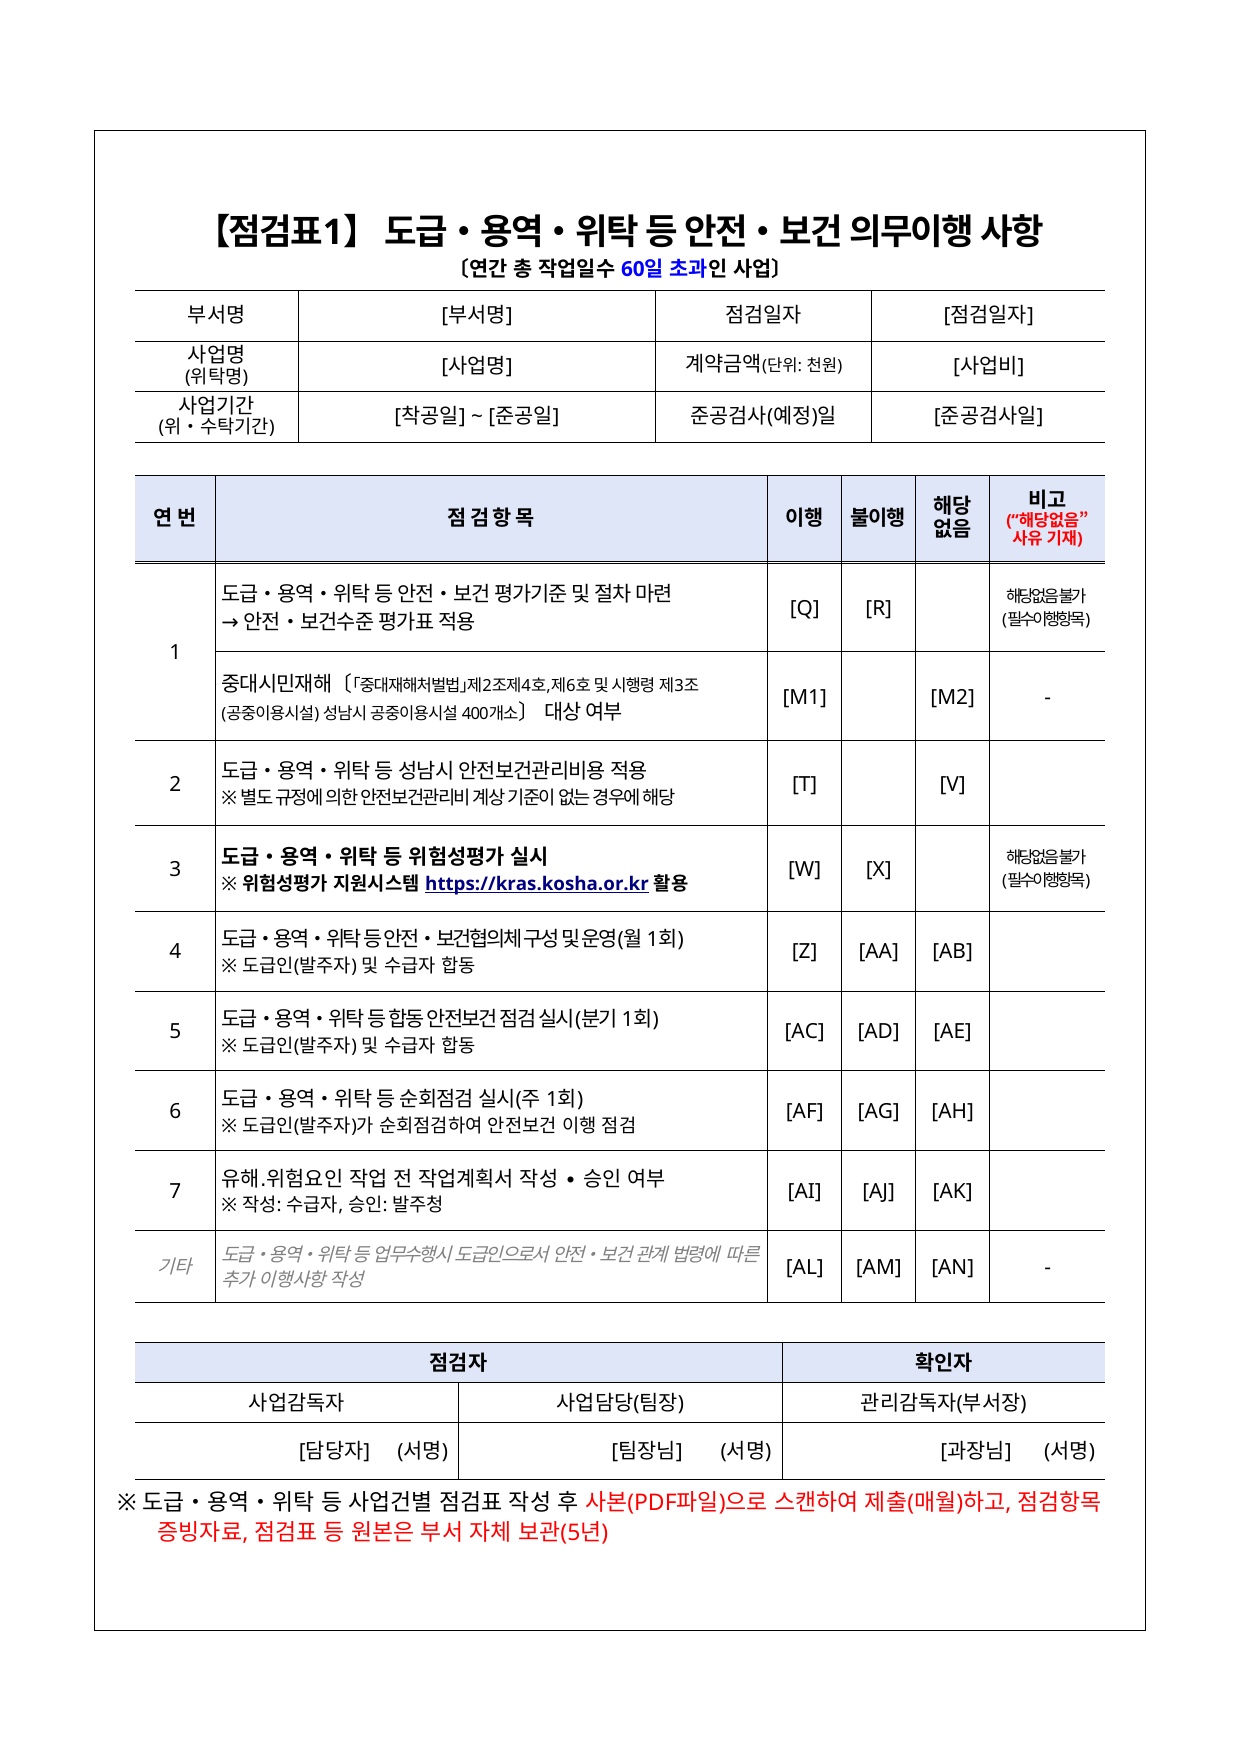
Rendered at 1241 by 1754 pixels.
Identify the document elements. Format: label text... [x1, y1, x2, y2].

table_cell [AN] [916, 1231, 989, 1302]
table_cell [AJ] [842, 1151, 915, 1230]
table_cell [AG] [842, 1071, 915, 1150]
table_cell [990, 1071, 1105, 1150]
table_cell [990, 992, 1105, 1070]
table_cell [사업비] [872, 342, 1105, 391]
table_cell [X] [842, 826, 915, 911]
table_cell 사업담당(팀장) [459, 1383, 782, 1421]
table_cell 도급‧용역‧위탁 등 안전‧보건협의체 구성 및 운영(월 1회) ※ 도급인(발주자) 및 수급자 합동 [216, 912, 767, 991]
table_cell [916, 826, 989, 911]
table_header 불이행 [842, 476, 915, 561]
table_cell [M1] [768, 652, 841, 740]
table_cell [Z] [768, 912, 841, 991]
table_cell 도급‧용역‧위탁 등 위험성평가 실시 ※ 위험성평가 지원시스템 https://kras.kosha.or.kr 활용 [216, 826, 767, 911]
table_header 연 번 [135, 476, 215, 561]
table_header 비고 (“해당없음” 사유 기재) [990, 476, 1105, 561]
table_header 점검자 [135, 1343, 782, 1382]
table_cell 도급‧용역‧위탁 등 안전‧보건 평가기준 및 절차 마련 → 안전‧보건수준 평가표 적용 [216, 564, 767, 651]
table_cell [Q] [768, 564, 841, 651]
table_cell [R] [842, 564, 915, 651]
table_cell [AL] [768, 1231, 841, 1302]
table_cell [T] [768, 741, 841, 825]
table_cell [842, 652, 915, 740]
table_cell [AI] [768, 1151, 841, 1230]
table_cell [착공일] ~ [준공일] [299, 392, 655, 441]
table_cell [AB] [916, 912, 989, 991]
table_cell 사업기간 (위‧수탁기간) [135, 392, 298, 441]
table_cell [990, 1151, 1105, 1230]
table_cell 도급‧용역‧위탁 등 업무수행시 도급인으로서 안전‧보건 관계 법령에 따른 추가 이행사항 작성 [216, 1231, 767, 1302]
table_cell 중대시민재해〔｢중대재해처벌법｣제2조제4호,제6호 및 시행령 제3조 (공중이용시설) 성남시 공중이용시설 400개소〕 대상 여부 [216, 652, 767, 740]
table_cell [M2] [916, 652, 989, 740]
table_cell 도급‧용역‧위탁 등 합동 안전보건 점검 실시(분기 1회) ※ 도급인(발주자) 및 수급자 합동 [216, 992, 767, 1070]
table_cell - [990, 1231, 1105, 1302]
table_cell 해당없음 불가 (필수이행항목) [990, 826, 1105, 911]
table_cell [W] [768, 826, 841, 911]
table_cell 2 [135, 741, 215, 825]
table_cell 1 [135, 564, 215, 740]
table_cell [AH] [916, 1071, 989, 1150]
table_cell [V] [916, 741, 989, 825]
table_cell - [990, 652, 1105, 740]
table_header 점검일자 [656, 291, 871, 341]
table_cell 6 [135, 1071, 215, 1150]
table_cell [사업명] [299, 342, 655, 391]
table_header 해당 없음 [916, 476, 989, 561]
table_cell 준공검사(예정)일 [656, 392, 871, 441]
table_cell 5 [135, 992, 215, 1070]
table_header 부서명 [135, 291, 298, 341]
table_cell [AK] [916, 1151, 989, 1230]
table_header 【점검표1】 도급‧용역‧위탁 등 안전‧보건 의무이행 사항 〔연간 총 작업일수 60일 초과인 사업〕 ※ 도급‧용역‧위탁 등 사업건별 점검표 작성 후 사본(PDF파일)으로 스캔하여 제출(매월)하고, 점검항목 증빙자료, 점검표 등 원본은 부서 자체 보관(5년) [95, 131, 1145, 1630]
table_cell [AM] [842, 1231, 915, 1302]
table_cell 사업명 (위탁명) [135, 342, 298, 391]
table_cell 도급‧용역‧위탁 등 성남시 안전보건관리비용 적용 ※ 별도 규정에 의한 안전보건관리비 계상 기준이 없는 경우에 해당 [216, 741, 767, 825]
table_cell [준공검사일] [872, 392, 1105, 441]
table_cell [팀장님] (서명) [459, 1423, 782, 1479]
table_cell 기타 [135, 1231, 215, 1302]
table_cell [과장님] (서명) [783, 1423, 1105, 1479]
table_cell 4 [135, 912, 215, 991]
table_cell 관리감독자(부서장) [783, 1383, 1105, 1421]
table_header 점 검 항 목 [216, 476, 767, 561]
table_cell 사업감독자 [135, 1383, 458, 1421]
table_header 이행 [768, 476, 841, 561]
table_header [부서명] [299, 291, 655, 341]
table_cell [담당자] (서명) [135, 1423, 458, 1479]
table_cell [842, 741, 915, 825]
table_header [점검일자] [872, 291, 1105, 341]
table_cell [AF] [768, 1071, 841, 1150]
table_cell 해당없음 불가 (필수이행항목) [990, 564, 1105, 651]
table_header 확인자 [783, 1343, 1105, 1382]
table_cell 3 [135, 826, 215, 911]
table_cell [AA] [842, 912, 915, 991]
table_cell [AD] [842, 992, 915, 1070]
table_cell 계약금액(단위: 천원) [656, 342, 871, 391]
table_cell [990, 912, 1105, 991]
table_cell [916, 564, 989, 651]
table_cell 도급‧용역‧위탁 등 순회점검 실시(주 1회) ※ 도급인(발주자)가 순회점검하여 안전보건 이행 점검 [216, 1071, 767, 1150]
table_cell 7 [135, 1151, 215, 1230]
table_cell [990, 741, 1105, 825]
table_cell 유해․위험요인 작업 전 작업계획서 작성 ∙ 승인 여부 ※ 작성: 수급자, 승인: 발주청 [216, 1151, 767, 1230]
table_cell [AE] [916, 992, 989, 1070]
table_cell [AC] [768, 992, 841, 1070]
